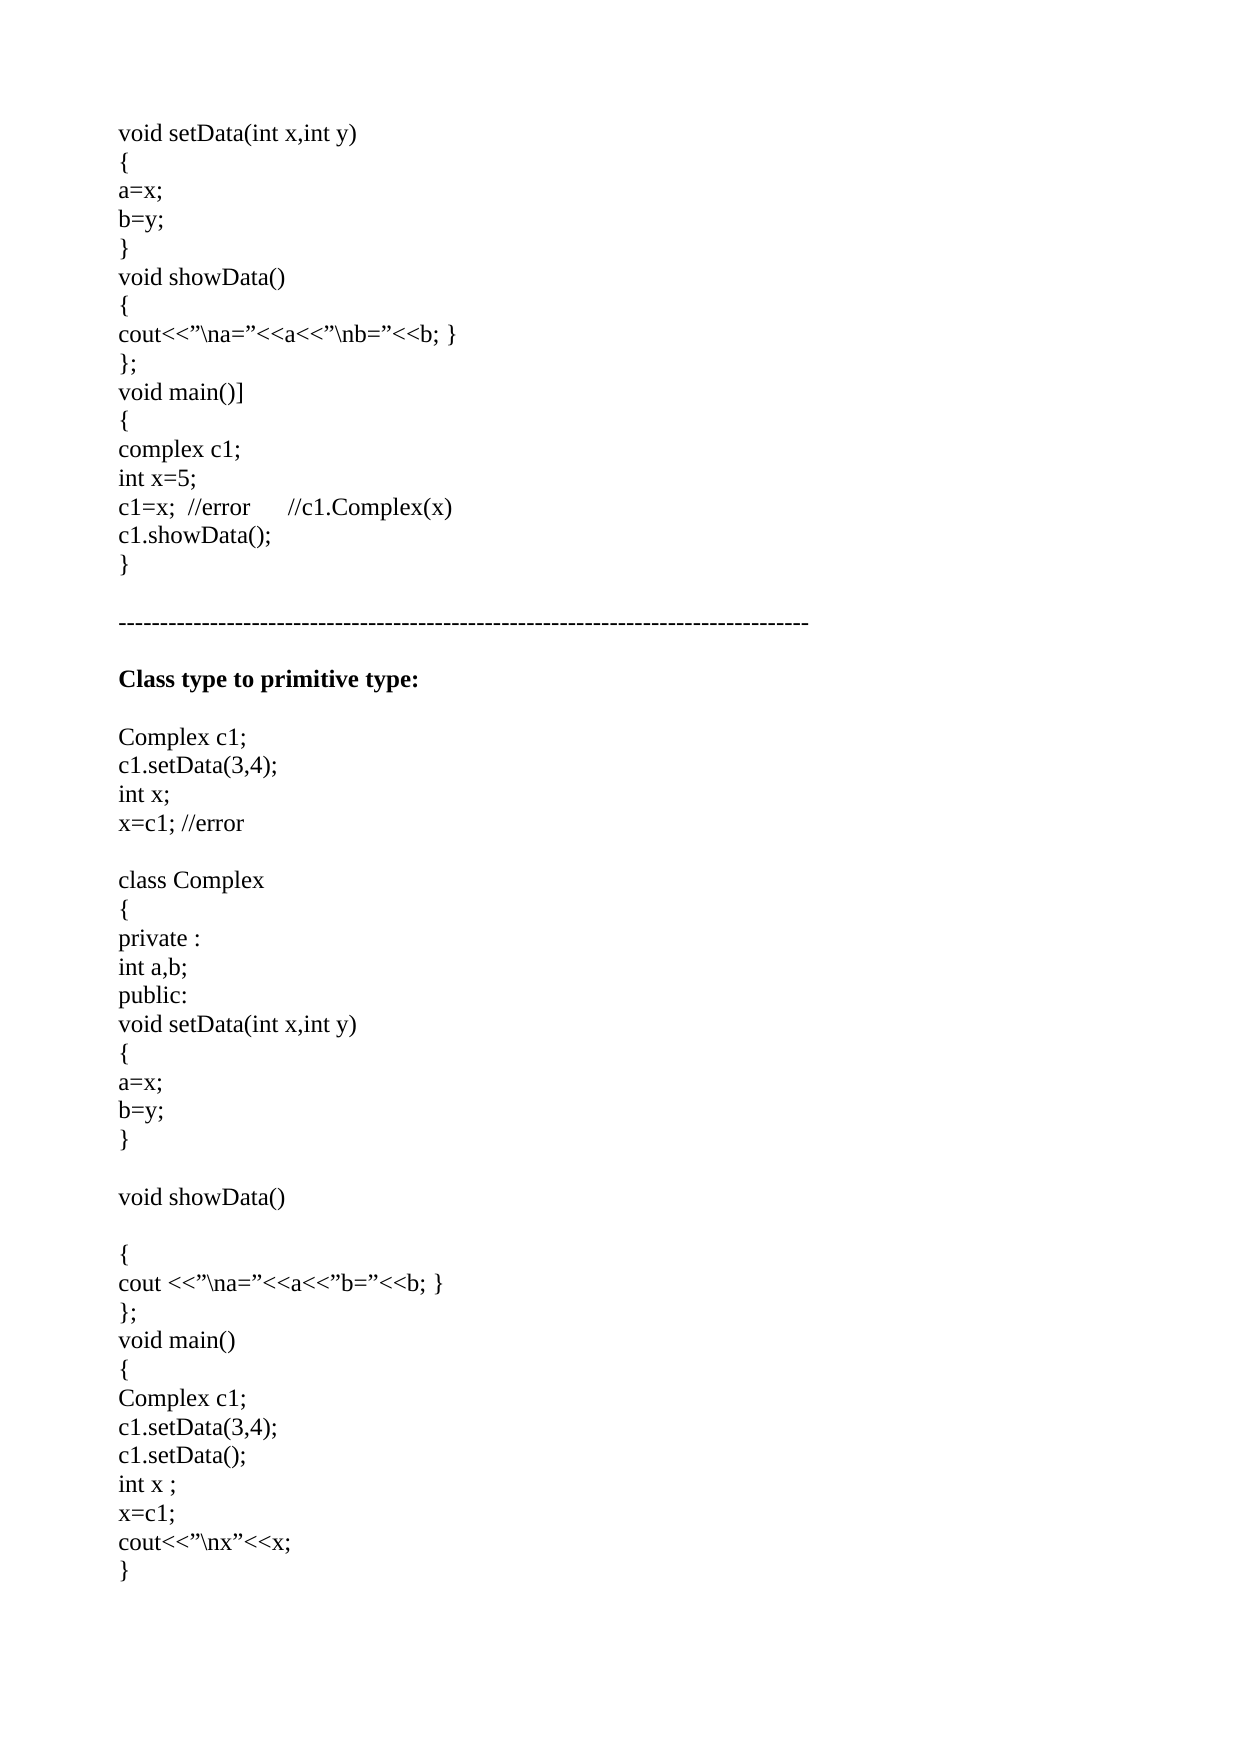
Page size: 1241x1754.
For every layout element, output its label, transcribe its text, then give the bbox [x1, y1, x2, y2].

text } [118, 1124, 1122, 1153]
text class Complex [118, 866, 1122, 894]
text private : [118, 923, 1122, 952]
text x=c1; //error [118, 808, 1122, 837]
text { [118, 1354, 1122, 1383]
text }; [118, 1297, 1122, 1326]
text Class type to primitive type: [118, 664, 1122, 693]
text { [118, 147, 1122, 176]
text b=y; [118, 1096, 1122, 1124]
text Complex c1; [118, 1383, 1122, 1412]
text }; [118, 348, 1122, 377]
text { [118, 1211, 1122, 1268]
text void main()] [118, 377, 1122, 406]
text b=y; [118, 204, 1122, 233]
text } [118, 1556, 1122, 1584]
text int x; [118, 779, 1122, 808]
text } [118, 233, 1122, 262]
text c1.setData(3,4); [118, 1412, 1122, 1441]
text a=x; [118, 176, 1122, 204]
text a=x; [118, 1067, 1122, 1096]
text void showData() [118, 1182, 1122, 1211]
text cout <<”\na=”<<a<<”b=”<<b; } [118, 1268, 1122, 1297]
text c1.setData(3,4); [118, 751, 1122, 779]
text c1.showData(); [118, 521, 1122, 549]
text void showData() [118, 262, 1122, 291]
text Complex c1; [118, 722, 1122, 751]
text { [118, 894, 1122, 923]
text x=c1; [118, 1498, 1122, 1527]
text ----------------------------------------------------------------------------------- [118, 607, 1122, 636]
text void setData(int x,int y) [118, 118, 1122, 147]
text int x=5; [118, 463, 1122, 492]
text } [118, 549, 1122, 578]
text void main() [118, 1326, 1122, 1354]
text cout<<”\na=”<<a<<”\nb=”<<b; } [118, 319, 1122, 348]
text void setData(int x,int y) [118, 1009, 1122, 1038]
text int x ; [118, 1469, 1122, 1498]
text cout<<”\nx”<<x; [118, 1527, 1122, 1556]
text public: [118, 981, 1122, 1009]
text c1.setData(); [118, 1441, 1122, 1469]
text { [118, 1038, 1122, 1067]
text c1=x; //error //c1.Complex(x) [118, 492, 1122, 521]
text { [118, 291, 1122, 319]
text int a,b; [118, 952, 1122, 981]
text complex c1; [118, 434, 1122, 463]
text { [118, 406, 1122, 434]
